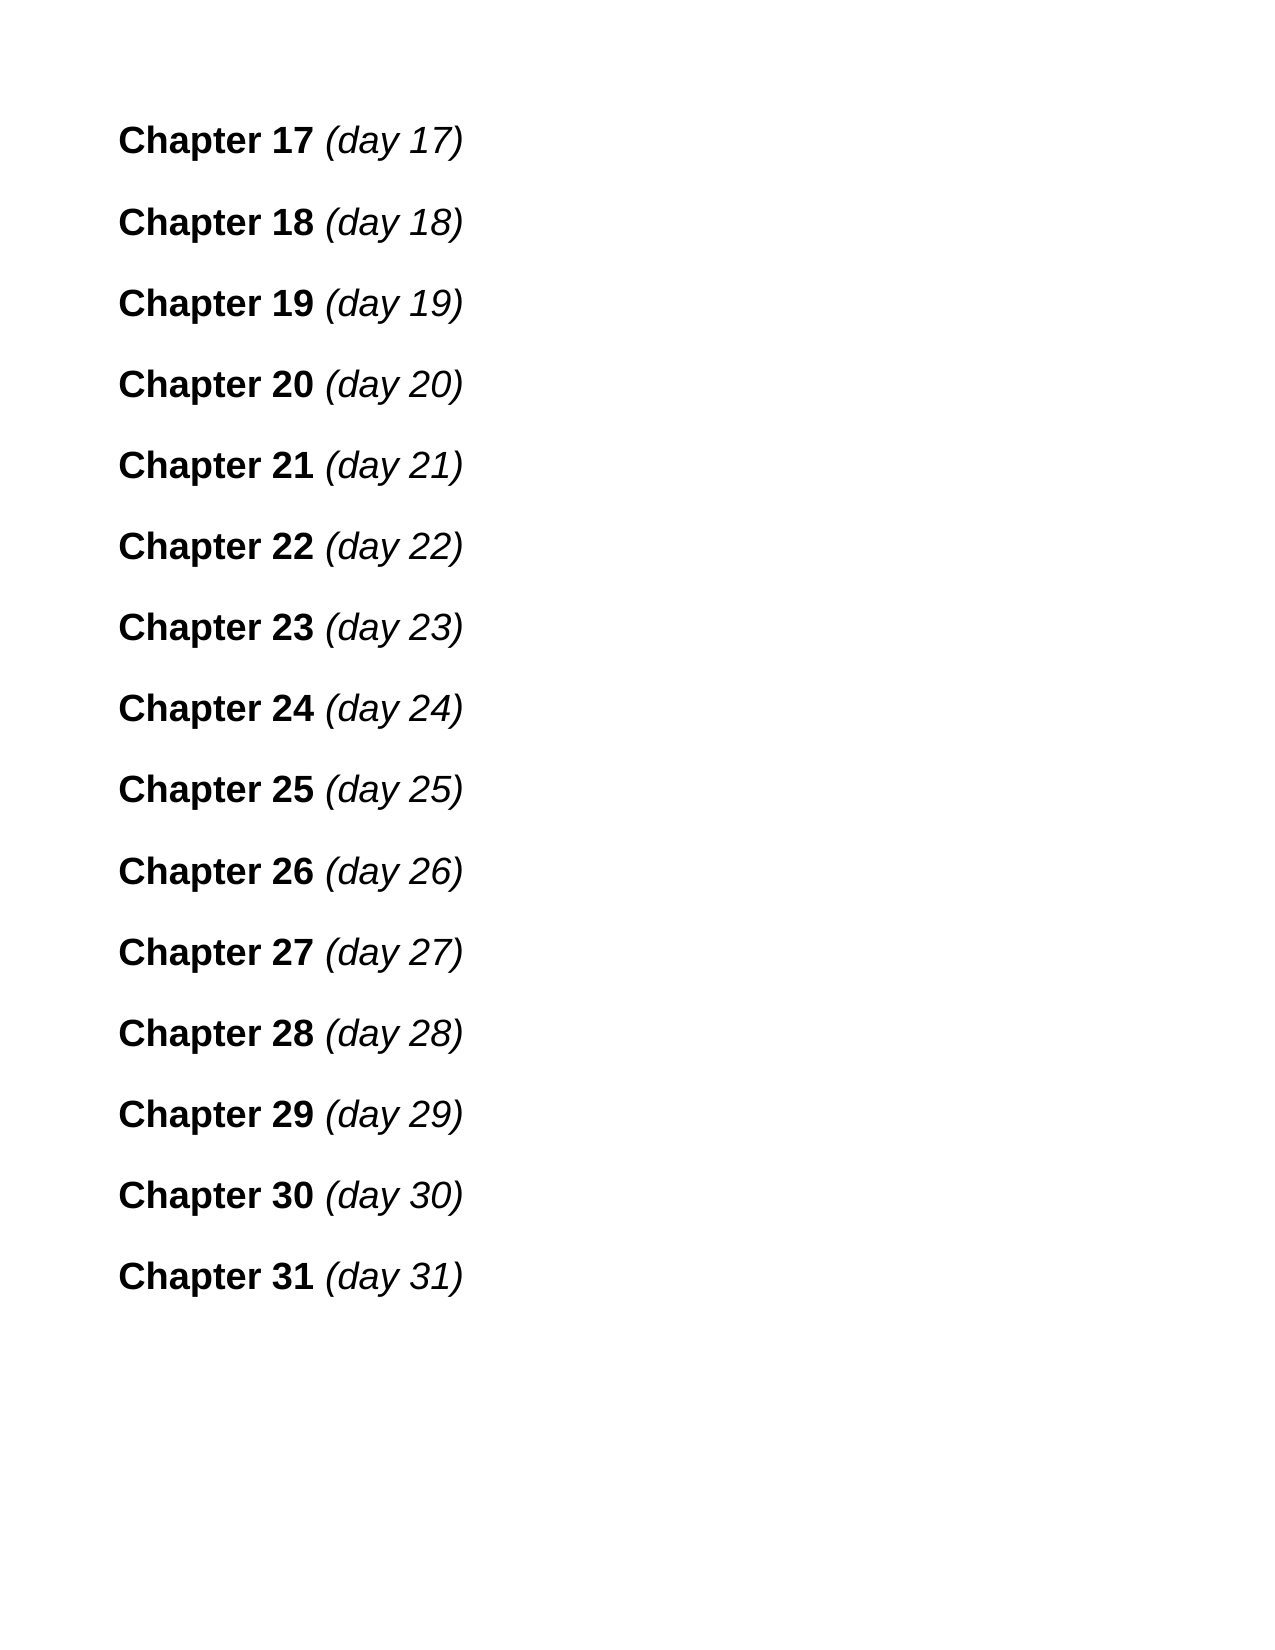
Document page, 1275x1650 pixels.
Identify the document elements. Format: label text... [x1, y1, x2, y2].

subtitle Chapter 25 (day 25) [118, 767, 1157, 811]
subtitle Chapter 21 (day 21) [118, 443, 1157, 486]
subtitle Chapter 22 (day 22) [118, 524, 1157, 567]
subtitle Chapter 31 (day 31) [118, 1254, 1157, 1298]
subtitle Chapter 23 (day 23) [118, 605, 1157, 649]
subtitle Chapter 20 (day 20) [118, 362, 1157, 405]
subtitle Chapter 29 (day 29) [118, 1092, 1157, 1136]
subtitle Chapter 30 (day 30) [118, 1173, 1157, 1217]
subtitle Chapter 26 (day 26) [118, 848, 1157, 892]
subtitle Chapter 27 (day 27) [118, 929, 1157, 973]
subtitle Chapter 19 (day 19) [118, 280, 1157, 324]
subtitle Chapter 17 (day 17) [118, 118, 1157, 162]
subtitle Chapter 28 (day 28) [118, 1011, 1157, 1054]
subtitle Chapter 18 (day 18) [118, 199, 1157, 243]
subtitle Chapter 24 (day 24) [118, 686, 1157, 730]
